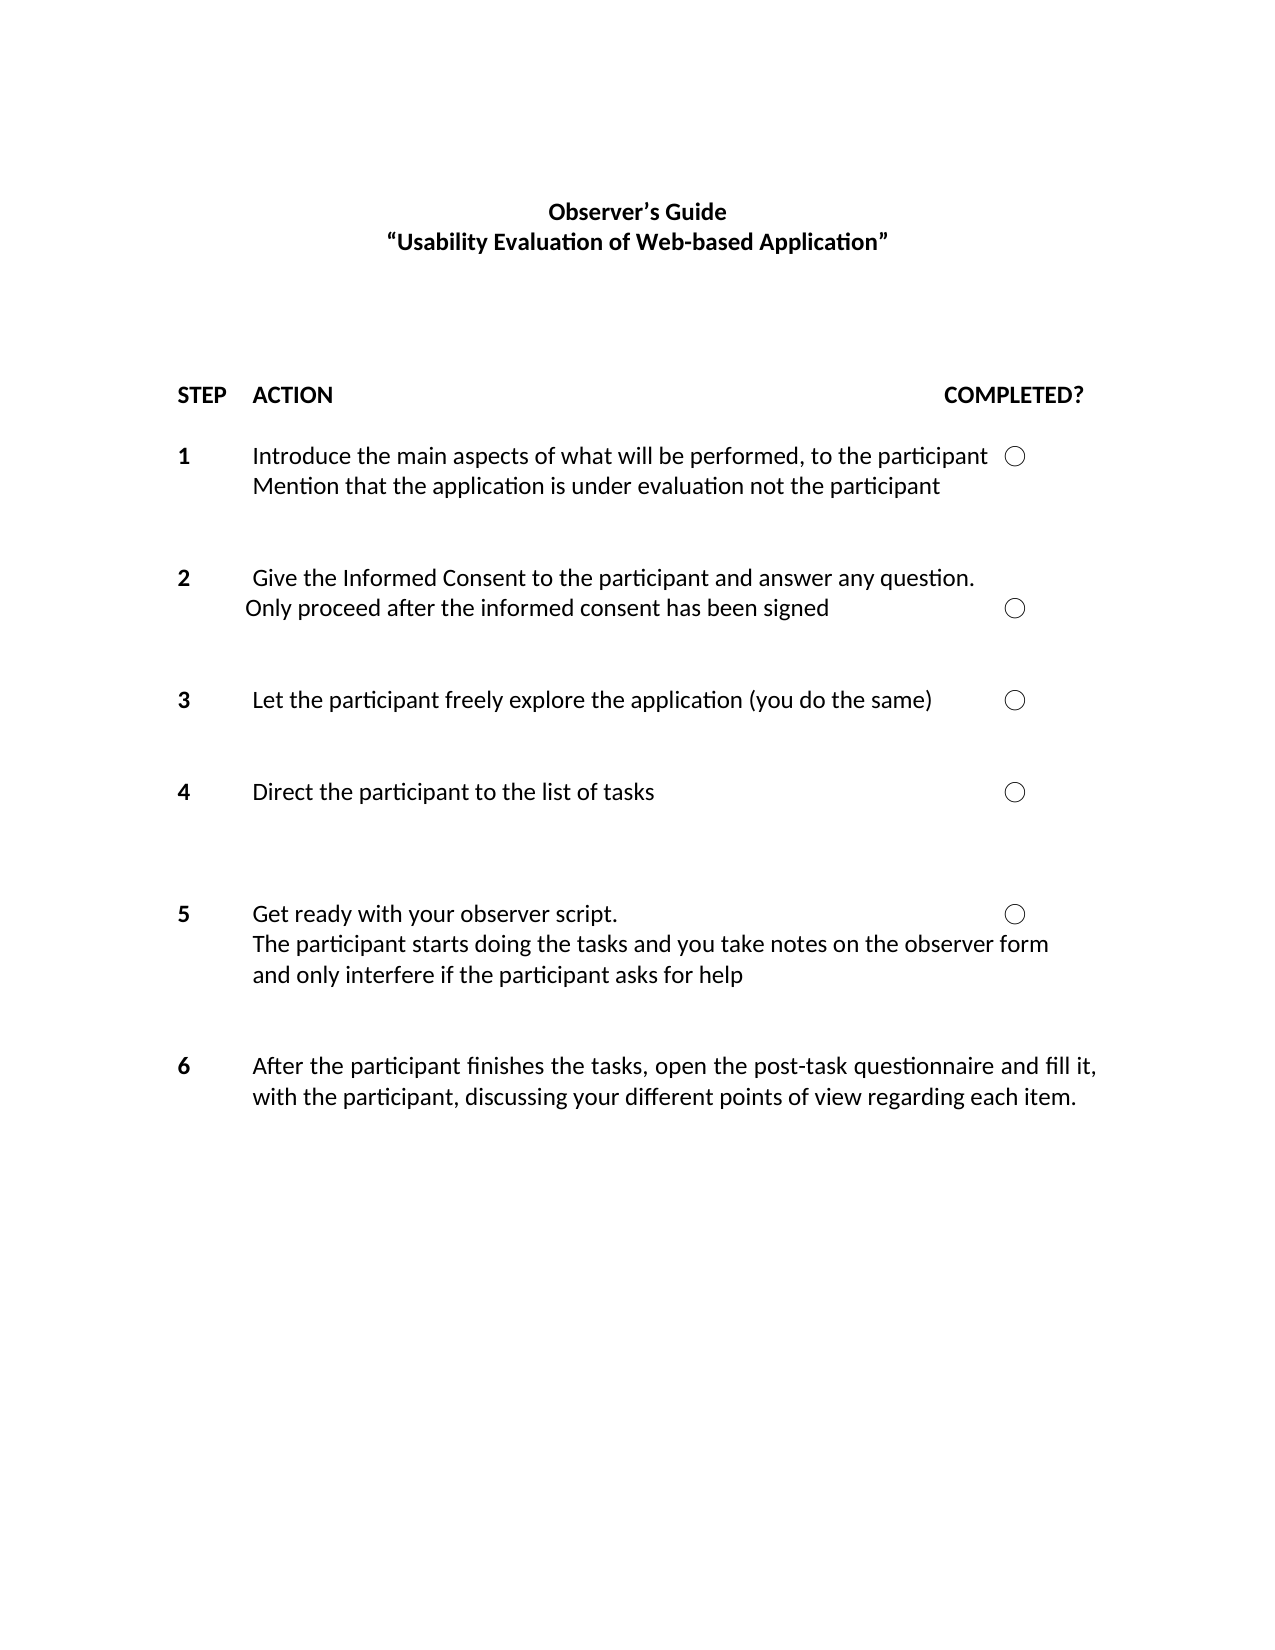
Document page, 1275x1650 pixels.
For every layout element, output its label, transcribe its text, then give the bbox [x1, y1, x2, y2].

text STEP ACTION COMPLETED? [177, 379, 1098, 409]
text Observer’s Guide [177, 196, 1098, 226]
text and only interfere if the participant asks for help [177, 959, 1098, 989]
text 5 Get ready with your observer script. ⃝ [177, 898, 1098, 928]
text The participant starts doing the tasks and you take notes on the observer form [177, 928, 1098, 959]
text 4 Direct the participant to the list of tasks ⃝ [177, 776, 1098, 806]
text Only proceed after the informed consent has been signed ⃝ [177, 592, 1098, 623]
text 1 Introduce the main aspects of what will be performed, to the participant ⃝ [177, 440, 1098, 470]
text Mention that the application is under evaluation not the participant [177, 470, 1098, 501]
text 6 After the participant finishes the tasks, open the post-task questionnaire and fill it, with the participant, discussing your different points of view regarding each item. [177, 1050, 1098, 1111]
text 3 Let the participant freely explore the application (you do the same) ⃝ [177, 684, 1098, 714]
text “Usability Evaluation of Web-based Application” [177, 226, 1098, 257]
text 2 Give the Informed Consent to the participant and answer any question. [177, 562, 1098, 592]
